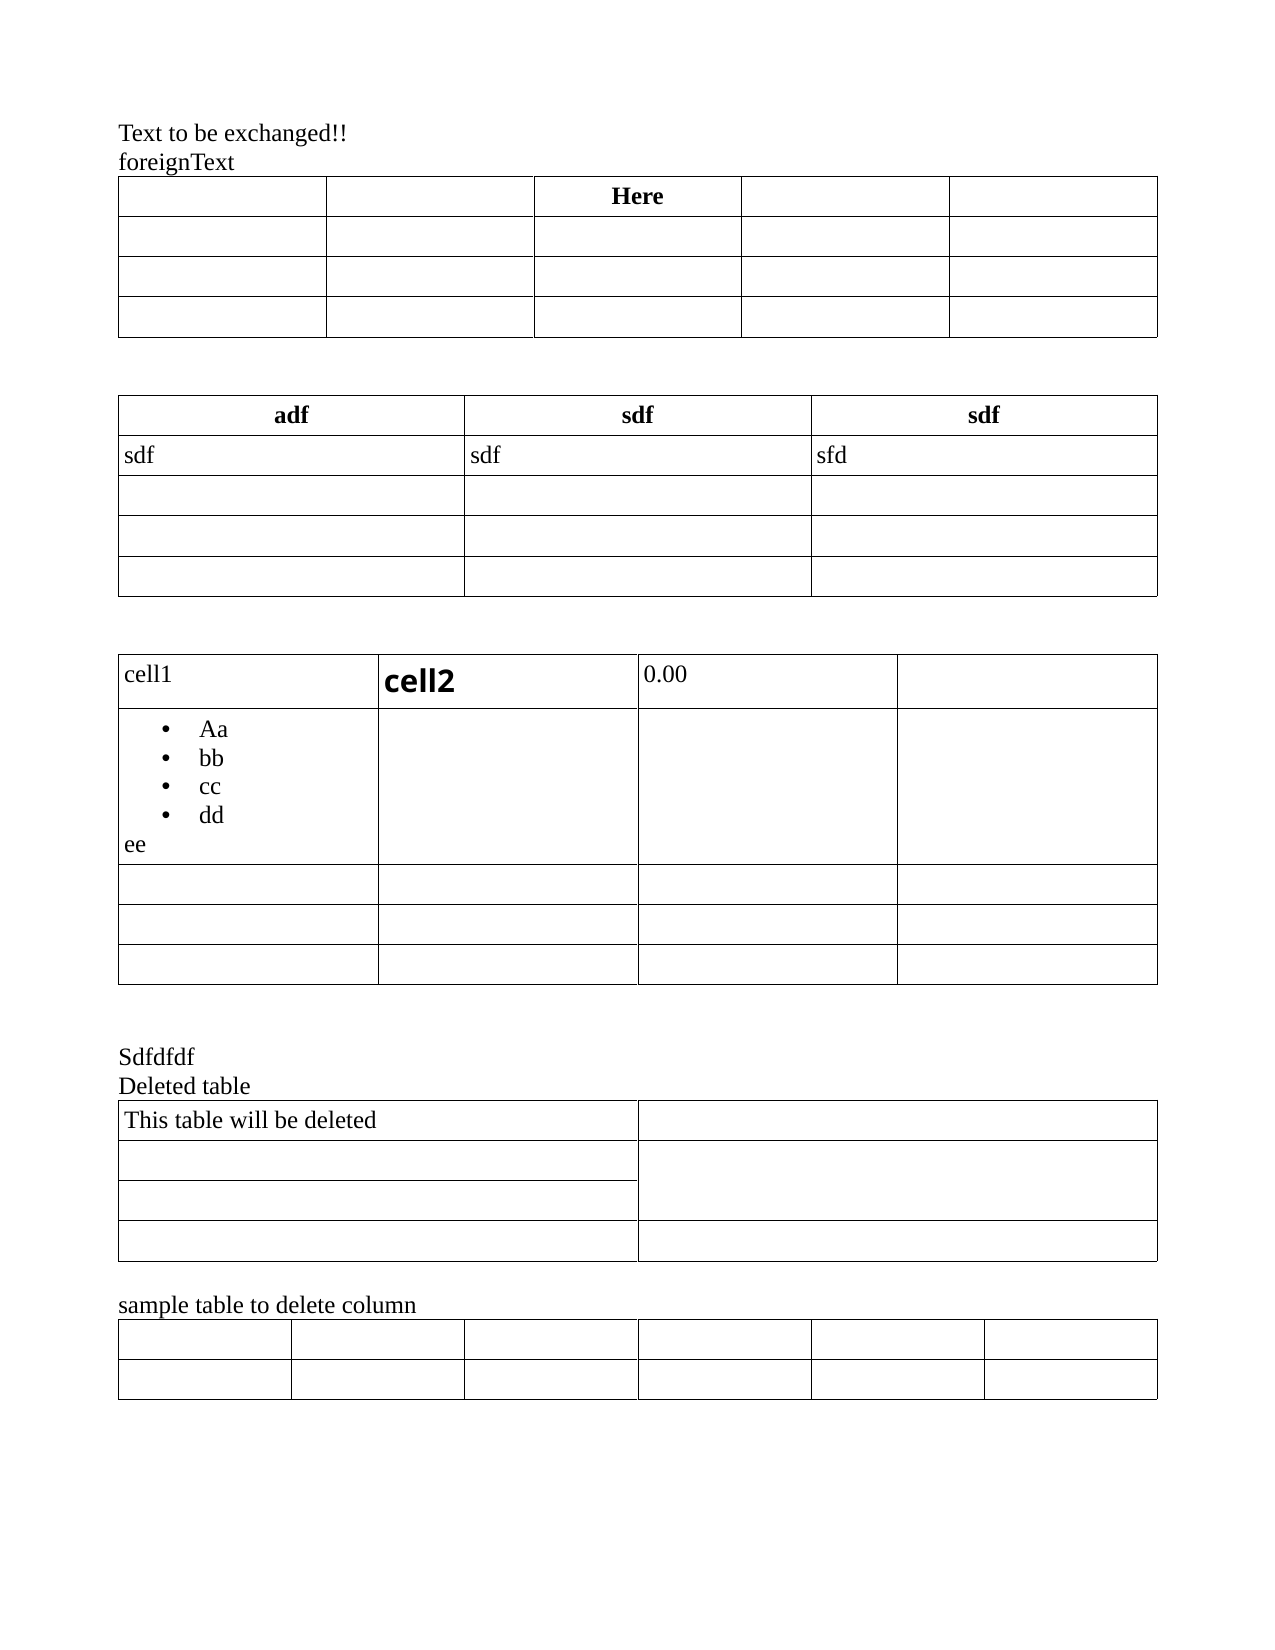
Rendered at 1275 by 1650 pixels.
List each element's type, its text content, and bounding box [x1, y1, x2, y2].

table_cell [119, 1221, 637, 1261]
table_header cell1 [119, 655, 378, 708]
table_cell [119, 476, 464, 515]
table_header [327, 177, 533, 216]
table_header 0.00 [639, 655, 897, 708]
table_cell [812, 557, 1157, 596]
table_cell [985, 1360, 1157, 1399]
table_header Here [535, 177, 741, 216]
table_cell [742, 217, 949, 256]
table_cell [119, 865, 378, 904]
table_cell [639, 709, 897, 864]
table_cell [812, 476, 1157, 515]
table_cell [327, 217, 533, 256]
table_header [292, 1320, 464, 1359]
table_cell [119, 297, 326, 337]
table_cell [465, 1360, 637, 1399]
table_cell [292, 1360, 464, 1399]
table_cell [119, 945, 378, 984]
text Text to be exchanged!! [118, 118, 1157, 147]
text sample table to delete column [118, 1290, 1157, 1318]
table_cell [535, 257, 741, 296]
text foreignText [118, 147, 1157, 176]
table_cell [119, 1141, 637, 1180]
table_cell [535, 217, 741, 256]
table_cell [812, 516, 1157, 556]
table_cell [898, 865, 1157, 904]
table_header This table will be deleted [119, 1101, 637, 1140]
table_cell [950, 297, 1157, 337]
table_cell [379, 905, 637, 944]
table_header [742, 177, 949, 216]
table_cell [742, 257, 949, 296]
table_cell [639, 945, 897, 984]
table_cell [465, 557, 811, 596]
table_cell [327, 257, 533, 296]
table_cell [119, 905, 378, 944]
table_cell [379, 865, 637, 904]
table_header [950, 177, 1157, 216]
text Deleted table [118, 1071, 1157, 1099]
text Sdfdfdf [118, 1042, 1157, 1071]
table_header [639, 1320, 811, 1359]
table_cell [898, 945, 1157, 984]
table_cell [639, 1360, 811, 1399]
table_cell [950, 217, 1157, 256]
table_cell [119, 516, 464, 556]
table_cell [639, 865, 897, 904]
table_cell [812, 1360, 984, 1399]
table_header cell2 [379, 655, 637, 708]
table_cell [379, 945, 637, 984]
table_cell [465, 476, 811, 515]
table_cell [950, 257, 1157, 296]
table_cell [119, 257, 326, 296]
table_header sdf [465, 396, 811, 435]
table_header adf [119, 396, 464, 435]
table_cell [327, 297, 533, 337]
table_header [985, 1320, 1157, 1359]
table_cell [898, 709, 1157, 864]
table_cell [119, 1181, 637, 1220]
table_cell sdf [465, 436, 811, 475]
table_cell [119, 217, 326, 256]
table_header [812, 1320, 984, 1359]
table_cell [742, 297, 949, 337]
table_cell [465, 516, 811, 556]
table_header [119, 177, 326, 216]
table_cell Aa bb cc dd ee [119, 709, 378, 864]
table_cell [119, 1360, 291, 1399]
table_header [465, 1320, 637, 1359]
table_cell [119, 557, 464, 596]
table_cell sdf [119, 436, 464, 475]
table_cell sfd [812, 436, 1157, 475]
table_cell [898, 905, 1157, 944]
table_header [898, 655, 1157, 708]
table_cell [379, 709, 637, 864]
table_header [119, 1320, 291, 1359]
table_header sdf [812, 396, 1157, 435]
table_cell [535, 297, 741, 337]
table_cell [639, 1221, 1157, 1261]
table_cell [639, 1141, 1157, 1220]
table_header [639, 1101, 1157, 1140]
table_cell [639, 905, 897, 944]
